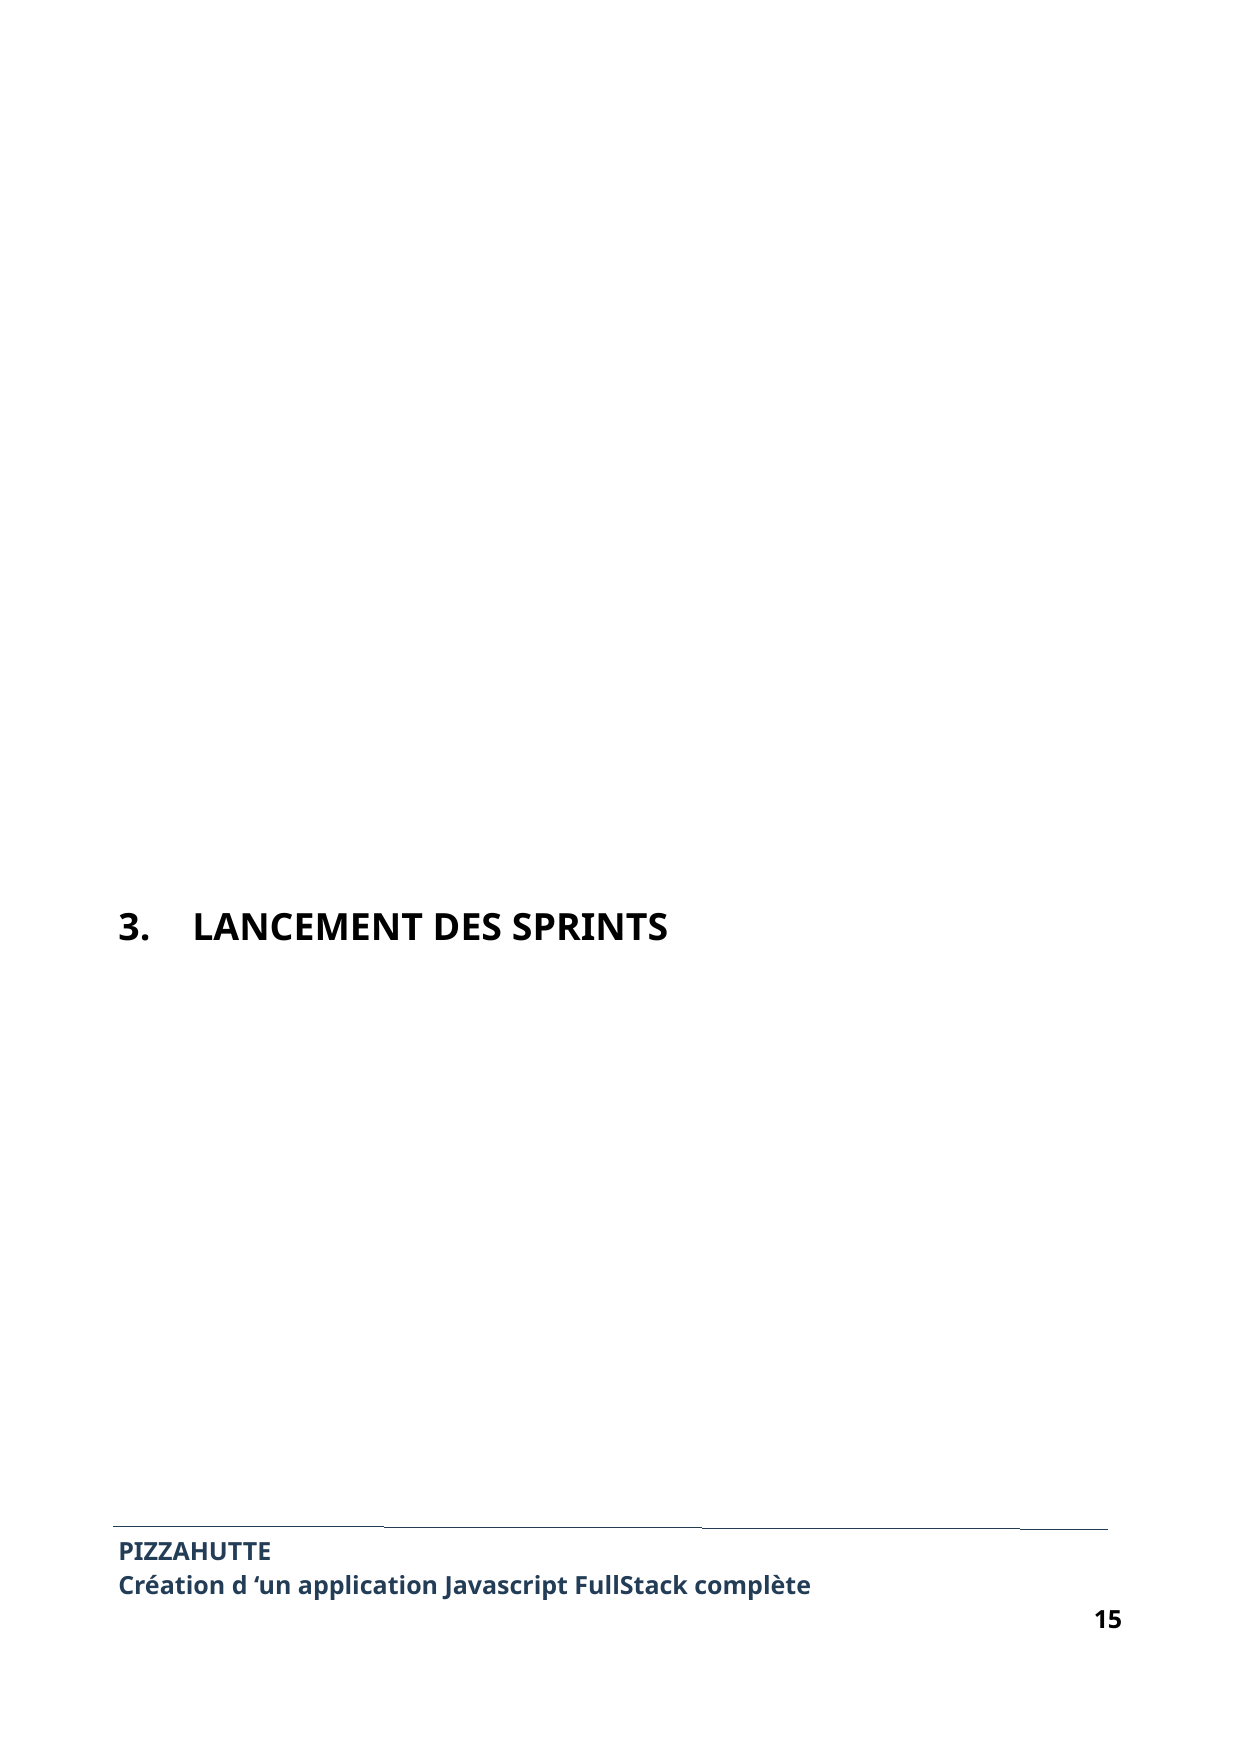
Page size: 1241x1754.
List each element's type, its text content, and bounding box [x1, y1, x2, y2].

subtitle LANCEMENT DES SPRINTS [118, 900, 1122, 951]
